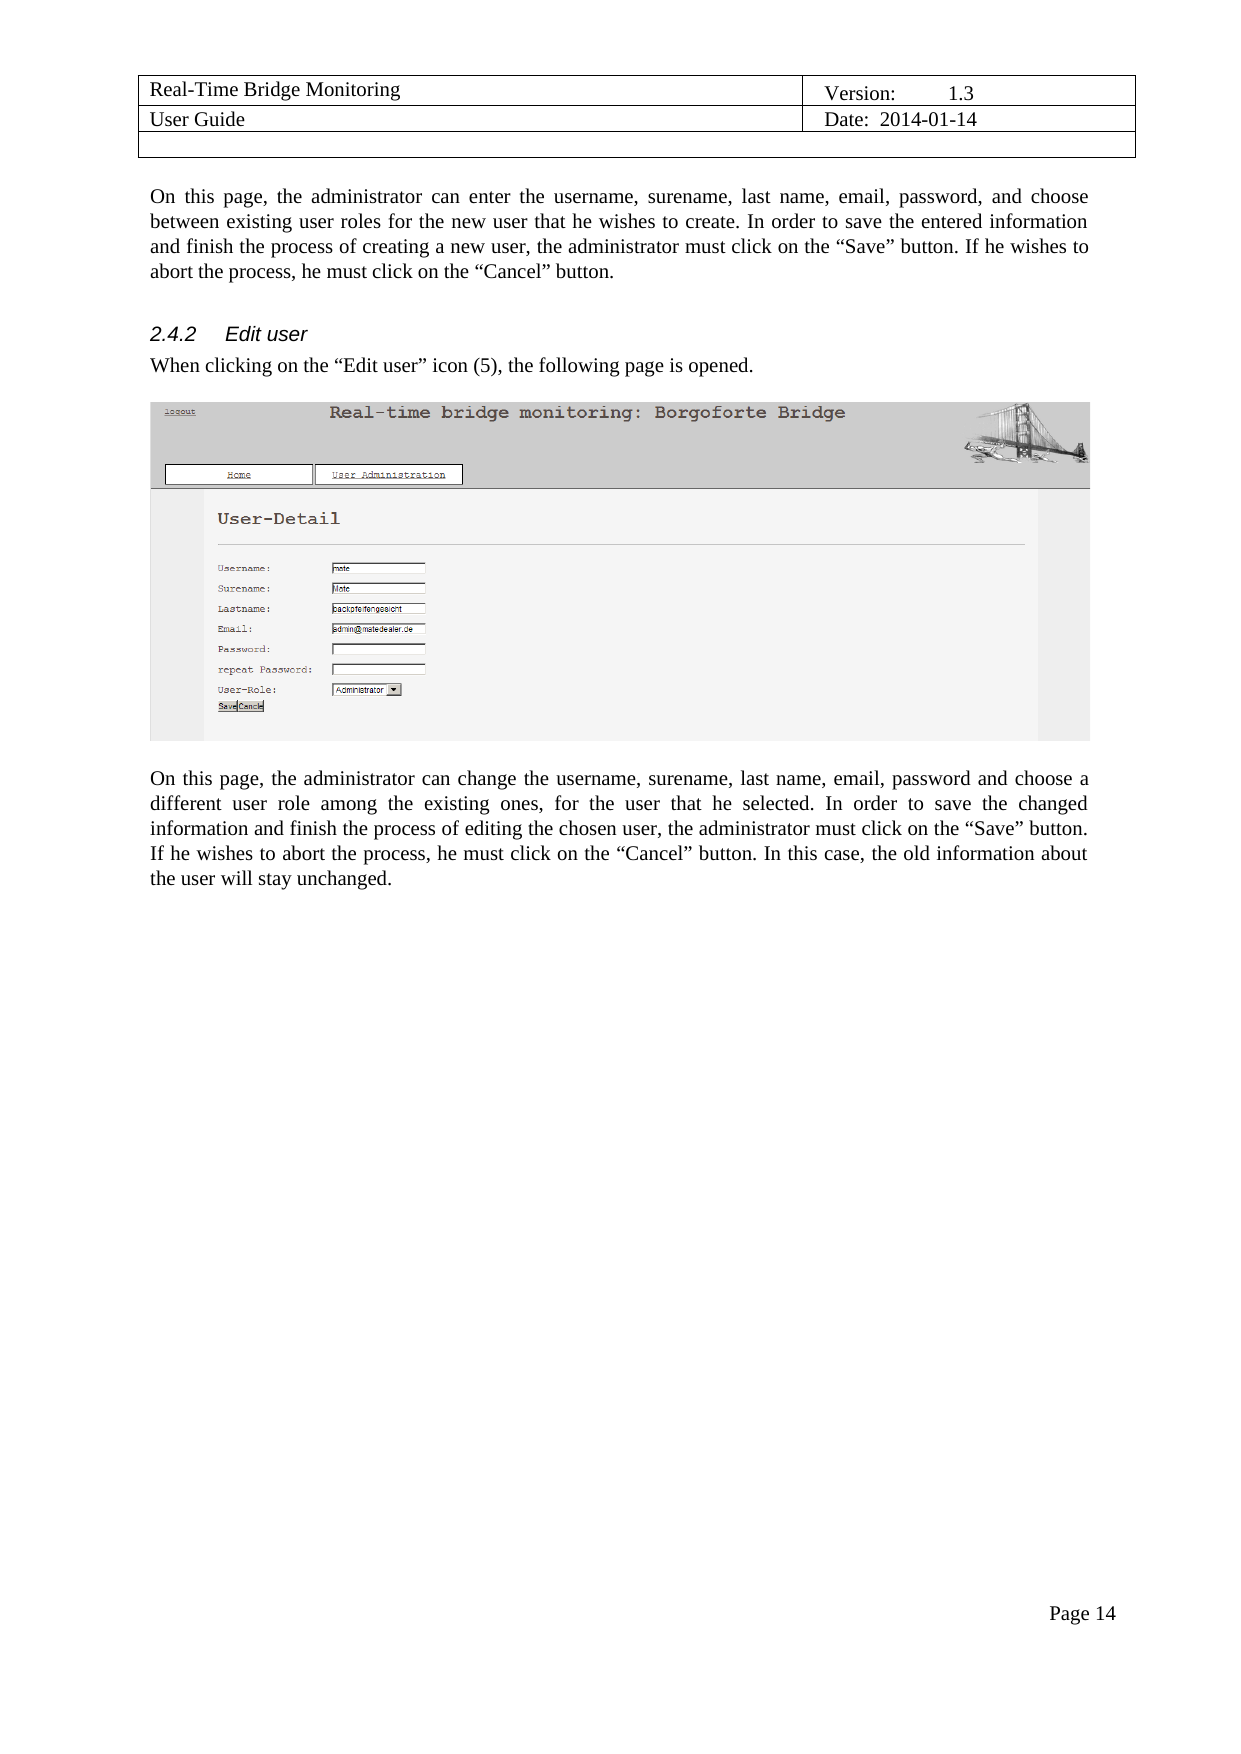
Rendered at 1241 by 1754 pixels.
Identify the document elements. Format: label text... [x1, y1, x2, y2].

picture [150, 402, 1091, 741]
subtitle Edit user [150, 321, 1090, 346]
text On this page, the administrator can enter the username, surename, last name, email, password, and choose between existing user roles for the new user that he wishes to create. In order to save the entered information and finish the process of creating a new user, the administrator must click on the “Save” button. If he wishes to abort the process, he must click on the “Cancel” button. [150, 183, 1090, 283]
text When clicking on the “Edit user” icon (5), the following page is opened. [150, 352, 1090, 377]
text On this page, the administrator can change the username, surename, last name, email, password and choose a different user role among the existing ones, for the user that he selected. In order to save the changed information and finish the process of editing the chosen user, the administrator must click on the “Save” button. If he wishes to abort the process, he must click on the “Cancel” button. In this case, the old information about the user will stay unchanged. [150, 765, 1090, 890]
